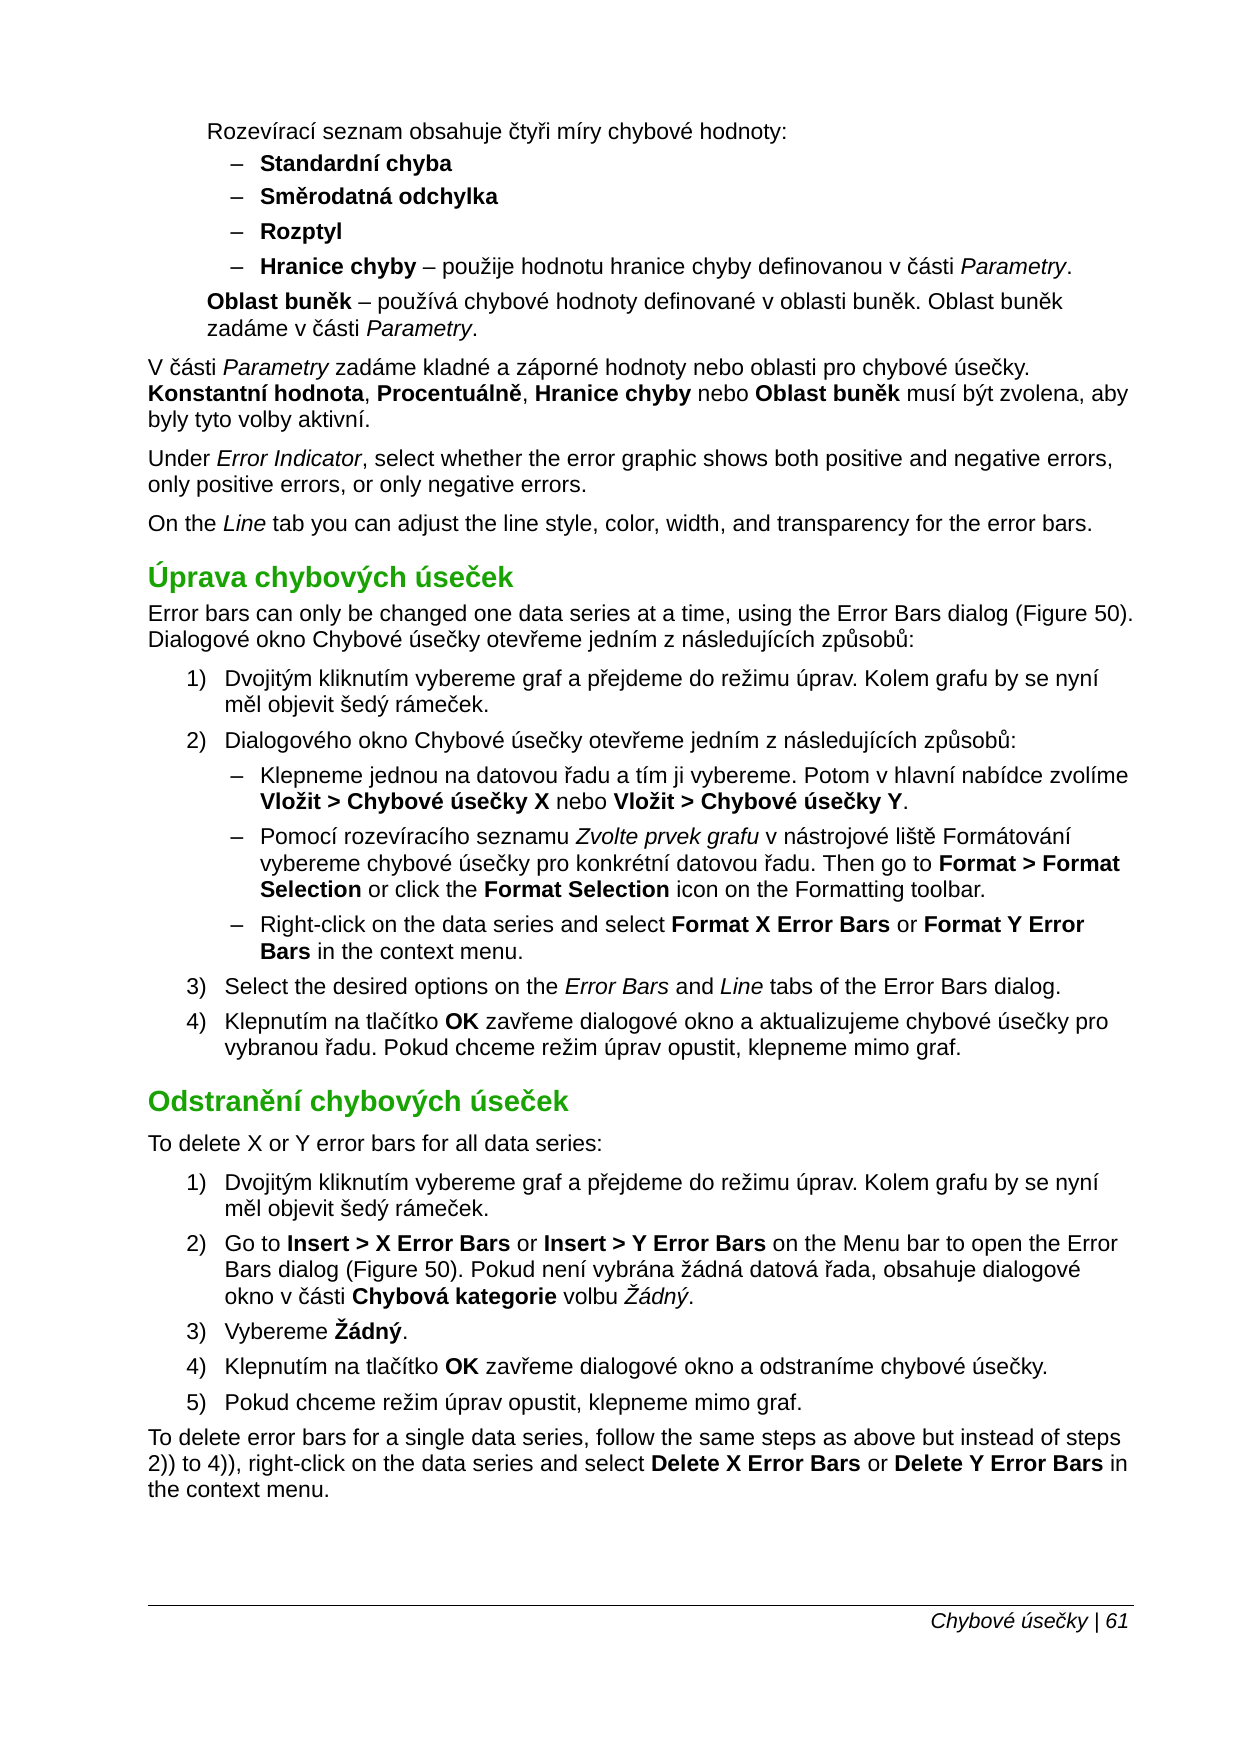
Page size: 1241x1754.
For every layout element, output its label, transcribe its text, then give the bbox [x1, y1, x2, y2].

list Pokud chceme režim úprav opustit, klepneme mimo graf. [207, 1388, 1134, 1415]
list Klepnutím na tlačítko OK zavřeme dialogové okno a aktualizujeme chybové úsečky pro vybranou řadu. Pokud chceme režim úprav opustit, klepneme mimo graf. [207, 1008, 1134, 1061]
subtitle Úprava chybových úseček [148, 560, 1134, 594]
text To delete error bars for a single data series, follow the same steps as above but instead of steps 2) to 4), right-click on the data series and select Delete X Error Bars or Delete Y Error Bars in the context menu. [148, 1424, 1134, 1503]
list Vybereme Žádný. [207, 1318, 1134, 1344]
list To delete X or Y error bars for all data series: [148, 1130, 1134, 1156]
text V části Parametry zadáme kladné a záporné hodnoty nebo oblasti pro chybové úsečky. Konstantní hodnota, Procentuálně, Hranice chyby nebo Oblast buněk musí být zvolena, aby byly tyto volby aktivní. [148, 353, 1134, 433]
list Rozptyl [230, 218, 1134, 244]
text Rozevírací seznam obsahuje čtyři míry chybové hodnoty: [207, 118, 1134, 144]
list Dvojitým kliknutím vybereme graf a přejdeme do režimu úprav. Kolem grafu by se nyní měl objevit šedý rámeček. [207, 1168, 1134, 1221]
list Směrodatná odchylka [230, 183, 1134, 209]
subtitle Odstranění chybových úseček [148, 1084, 1134, 1118]
list Standardní chyba [230, 150, 1134, 177]
list Select the desired options on the Error Bars and Line tabs of the Error Bars dialog. [207, 973, 1134, 999]
text Oblast buněk – používá chybové hodnoty definované v oblasti buněk. Oblast buněk zadáme v části Parametry. [207, 288, 1134, 341]
list Go to Insert > X Error Bars or Insert > Y Error Bars on the Menu bar to open the Error Bars dialog (Figure 50). Pokud není vybrána žádná datová řada, obsahuje dialogové okno v části Chybová kategorie volbu Žádný. [207, 1230, 1134, 1309]
list Klepneme jednou na datovou řadu a tím ji vybereme. Potom v hlavní nabídce zvolíme Vložit > Chybové úsečky X nebo Vložit > Chybové úsečky Y. [230, 762, 1134, 814]
list Right-click on the data series and select Format X Error Bars or Format Y Error Bars in the context menu. [230, 911, 1134, 964]
list Pomocí rozevíracího seznamu Zvolte prvek grafu v nástrojové liště Formátování vybereme chybové úsečky pro konkrétní datovou řadu. Then go to Format > Format Selection or click the Format Selection icon on the Formatting toolbar. [230, 823, 1134, 902]
list Klepnutím na tlačítko OK zavřeme dialogové okno a odstraníme chybové úsečky. [207, 1353, 1134, 1379]
list Dialogového okno Chybové úsečky otevřeme jedním z následujících způsobů: [207, 727, 1134, 753]
text Under Error Indicator, select whether the error graphic shows both positive and negative errors, only positive errors, or only negative errors. [148, 445, 1134, 498]
list Hranice chyby – použije hodnotu hranice chyby definovanou v části Parametry. [230, 253, 1134, 279]
text On the Line tab you can adjust the line style, color, width, and transparency for the error bars. [148, 510, 1134, 537]
list Dvojitým kliknutím vybereme graf a přejdeme do režimu úprav. Kolem grafu by se nyní měl objevit šedý rámeček. [207, 665, 1134, 718]
text Error bars can only be changed one data series at a time, using the Error Bars dialog (Figure 50). Dialogové okno Chybové úsečky otevřeme jedním z následujících způsobů: [148, 600, 1134, 652]
